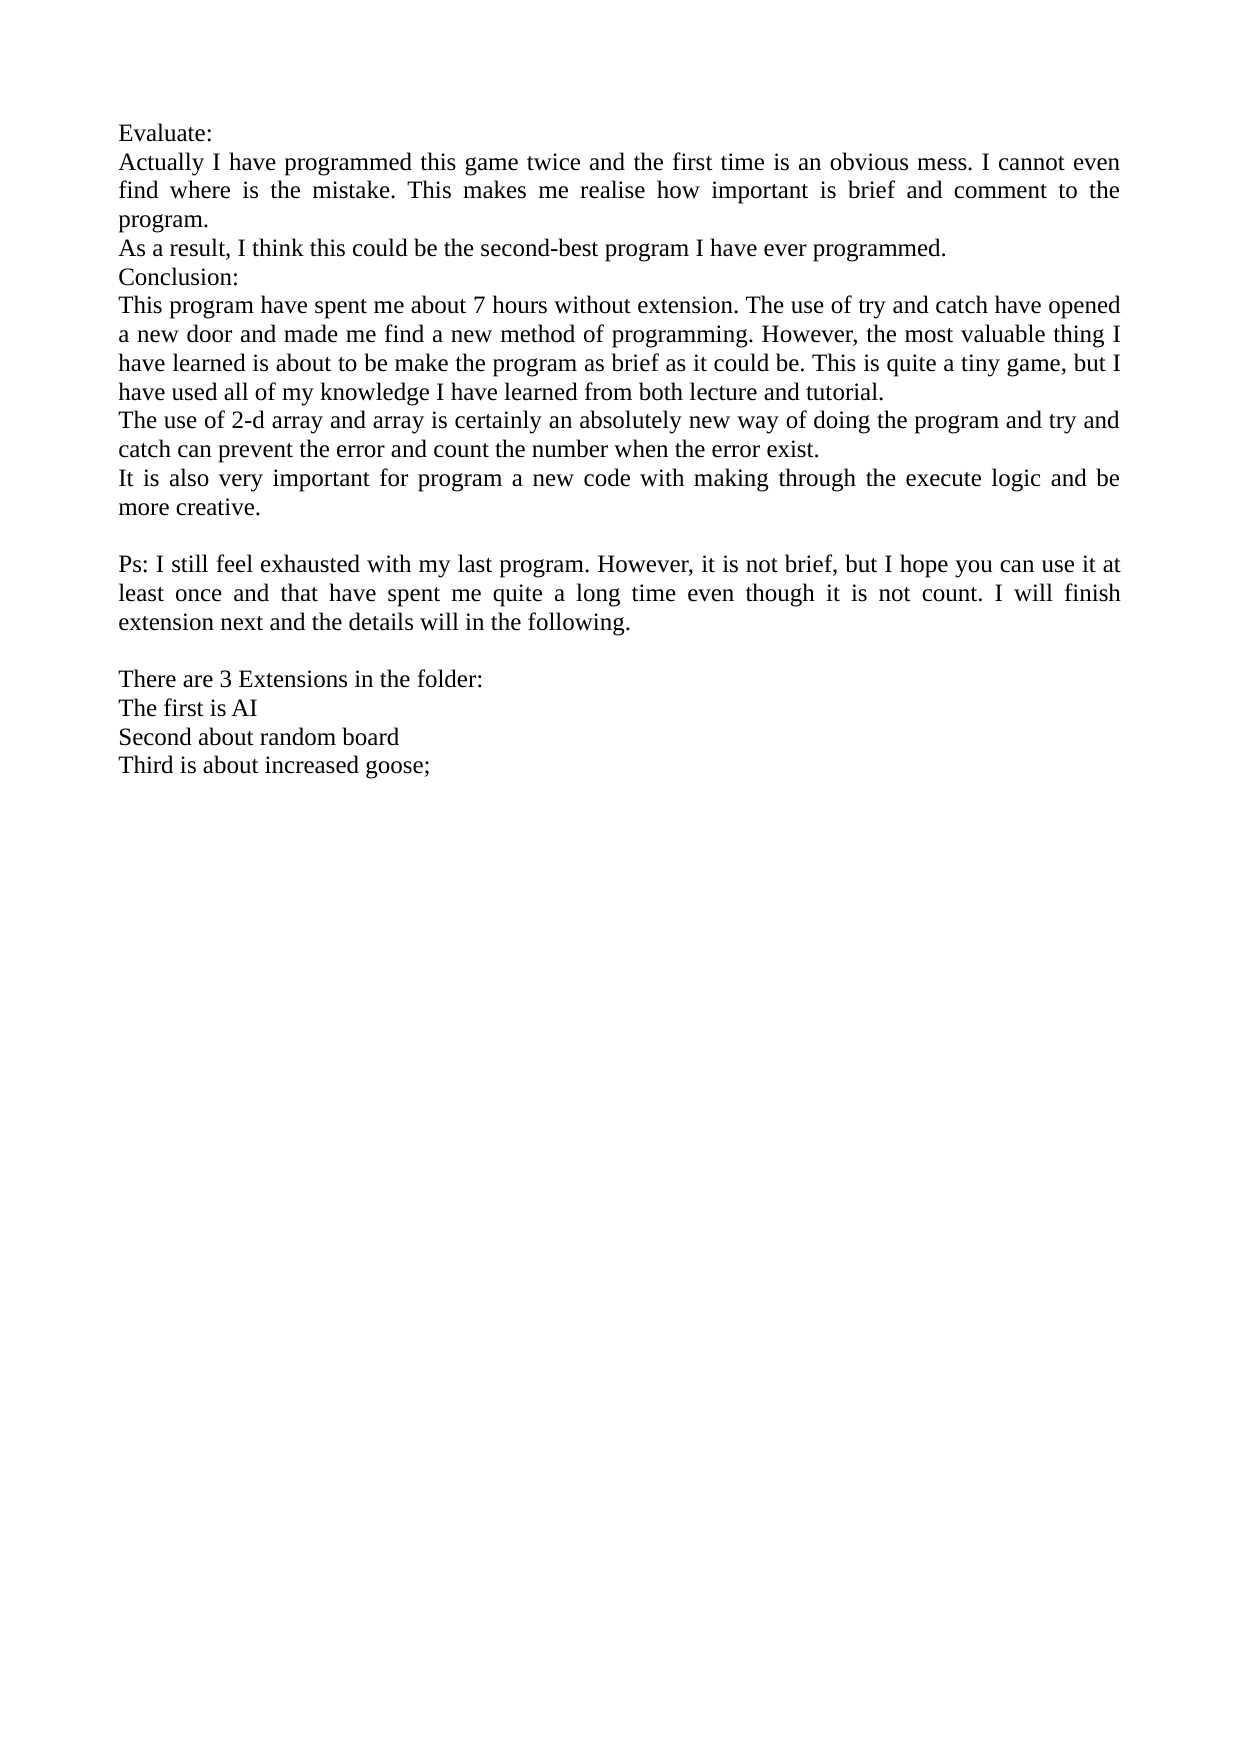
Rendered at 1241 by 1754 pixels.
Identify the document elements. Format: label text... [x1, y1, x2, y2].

text Evaluate: [118, 118, 1122, 147]
text The first is AI [118, 693, 1122, 722]
text It is also very important for program a new code with making through the execute logic and be more creative. [118, 463, 1122, 521]
text As a result, I think this could be the second-best program I have ever programmed. [118, 233, 1122, 262]
text Ps: I still feel exhausted with my last program. However, it is not brief, but I hope you can use it at least once and that have spent me quite a long time even though it is not count. I will finish extension next and the details will in the following. [118, 549, 1122, 636]
text This program have spent me about 7 hours without extension. The use of try and catch have opened a new door and made me find a new method of programming. However, the most valuable thing I have learned is about to be make the program as brief as it could be. This is quite a tiny game, but I have used all of my knowledge I have learned from both lecture and tutorial. [118, 291, 1122, 406]
text Conclusion: [118, 262, 1122, 291]
text There are 3 Extensions in the folder: [118, 664, 1122, 693]
text Actually I have programmed this game twice and the first time is an obvious mess. I cannot even find where is the mistake. This makes me realise how important is brief and comment to the program. [118, 147, 1122, 233]
text Third is about increased goose; [118, 751, 1122, 779]
text Second about random board [118, 722, 1122, 751]
text The use of 2-d array and array is certainly an absolutely new way of doing the program and try and catch can prevent the error and count the number when the error exist. [118, 406, 1122, 463]
